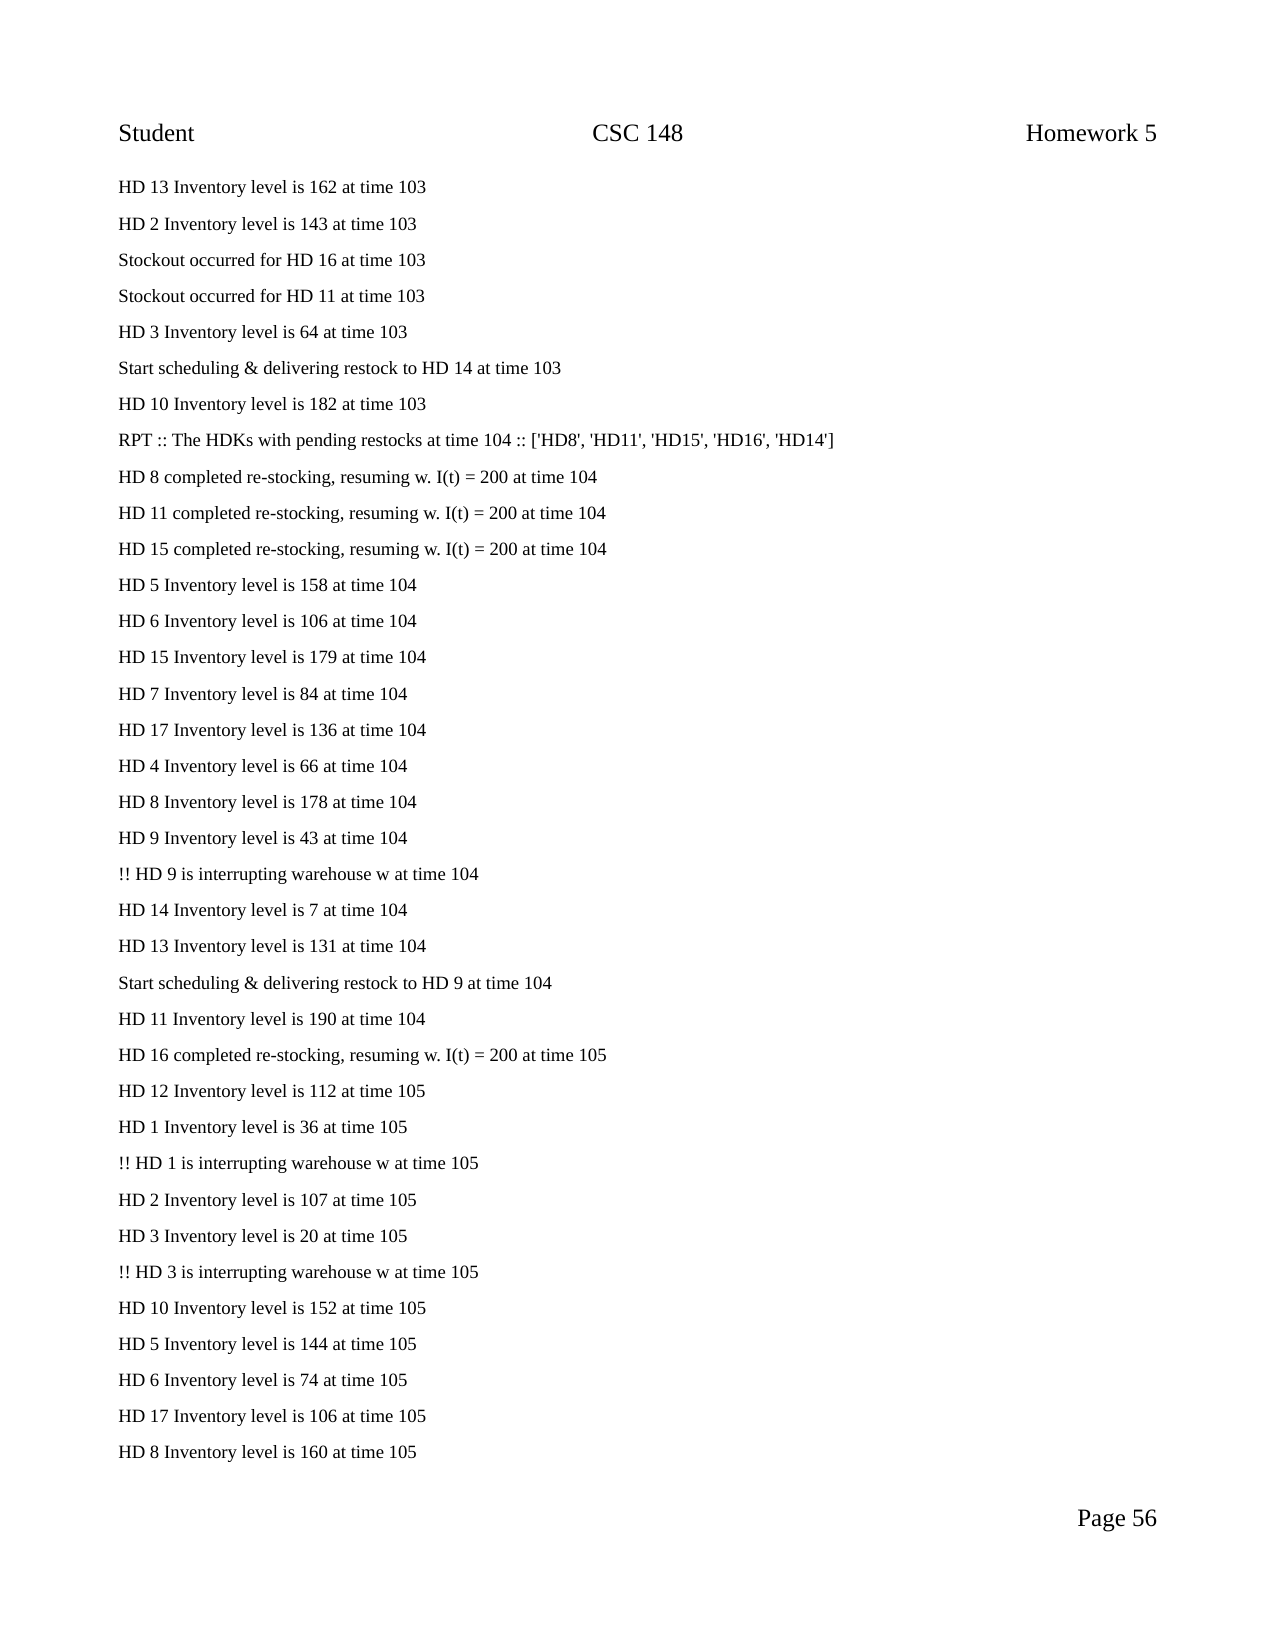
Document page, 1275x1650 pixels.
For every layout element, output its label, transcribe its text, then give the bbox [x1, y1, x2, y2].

text !! HD 1 is interrupting warehouse w at time 105 [118, 1152, 1157, 1174]
text HD 10 Inventory level is 182 at time 103 [118, 393, 1157, 415]
text HD 2 Inventory level is 107 at time 105 [118, 1188, 1157, 1210]
text HD 9 Inventory level is 43 at time 104 [118, 827, 1157, 848]
text HD 13 Inventory level is 162 at time 103 [118, 176, 1157, 198]
text HD 1 Inventory level is 36 at time 105 [118, 1116, 1157, 1138]
text HD 6 Inventory level is 74 at time 105 [118, 1369, 1157, 1391]
text HD 13 Inventory level is 131 at time 104 [118, 935, 1157, 957]
text HD 11 completed re-stocking, resuming w. I(t) = 200 at time 104 [118, 502, 1157, 523]
text HD 5 Inventory level is 158 at time 104 [118, 574, 1157, 596]
text HD 8 Inventory level is 160 at time 105 [118, 1441, 1157, 1463]
text !! HD 9 is interrupting warehouse w at time 104 [118, 863, 1157, 885]
text HD 6 Inventory level is 106 at time 104 [118, 610, 1157, 632]
text !! HD 3 is interrupting warehouse w at time 105 [118, 1261, 1157, 1282]
text HD 15 Inventory level is 179 at time 104 [118, 646, 1157, 668]
text HD 2 Inventory level is 143 at time 103 [118, 212, 1157, 234]
text HD 11 Inventory level is 190 at time 104 [118, 1008, 1157, 1029]
text HD 10 Inventory level is 152 at time 105 [118, 1297, 1157, 1318]
text HD 12 Inventory level is 112 at time 105 [118, 1080, 1157, 1102]
text HD 3 Inventory level is 64 at time 103 [118, 321, 1157, 342]
text HD 16 completed re-stocking, resuming w. I(t) = 200 at time 105 [118, 1044, 1157, 1065]
text HD 15 completed re-stocking, resuming w. I(t) = 200 at time 104 [118, 538, 1157, 559]
text HD 8 Inventory level is 178 at time 104 [118, 791, 1157, 812]
text RPT :: The HDKs with pending restocks at time 104 :: ['HD8', 'HD11', 'HD15', 'HD16', 'HD14'] [118, 429, 1157, 451]
text Stockout occurred for HD 16 at time 103 [118, 249, 1157, 270]
text HD 4 Inventory level is 66 at time 104 [118, 755, 1157, 776]
text Stockout occurred for HD 11 at time 103 [118, 285, 1157, 306]
text HD 7 Inventory level is 84 at time 104 [118, 682, 1157, 704]
text HD 5 Inventory level is 144 at time 105 [118, 1333, 1157, 1354]
text HD 17 Inventory level is 136 at time 104 [118, 718, 1157, 740]
text HD 17 Inventory level is 106 at time 105 [118, 1405, 1157, 1427]
text Start scheduling & delivering restock to HD 9 at time 104 [118, 972, 1157, 993]
text HD 3 Inventory level is 20 at time 105 [118, 1224, 1157, 1246]
text HD 14 Inventory level is 7 at time 104 [118, 899, 1157, 921]
text HD 8 completed re-stocking, resuming w. I(t) = 200 at time 104 [118, 466, 1157, 487]
text Start scheduling & delivering restock to HD 14 at time 103 [118, 357, 1157, 379]
